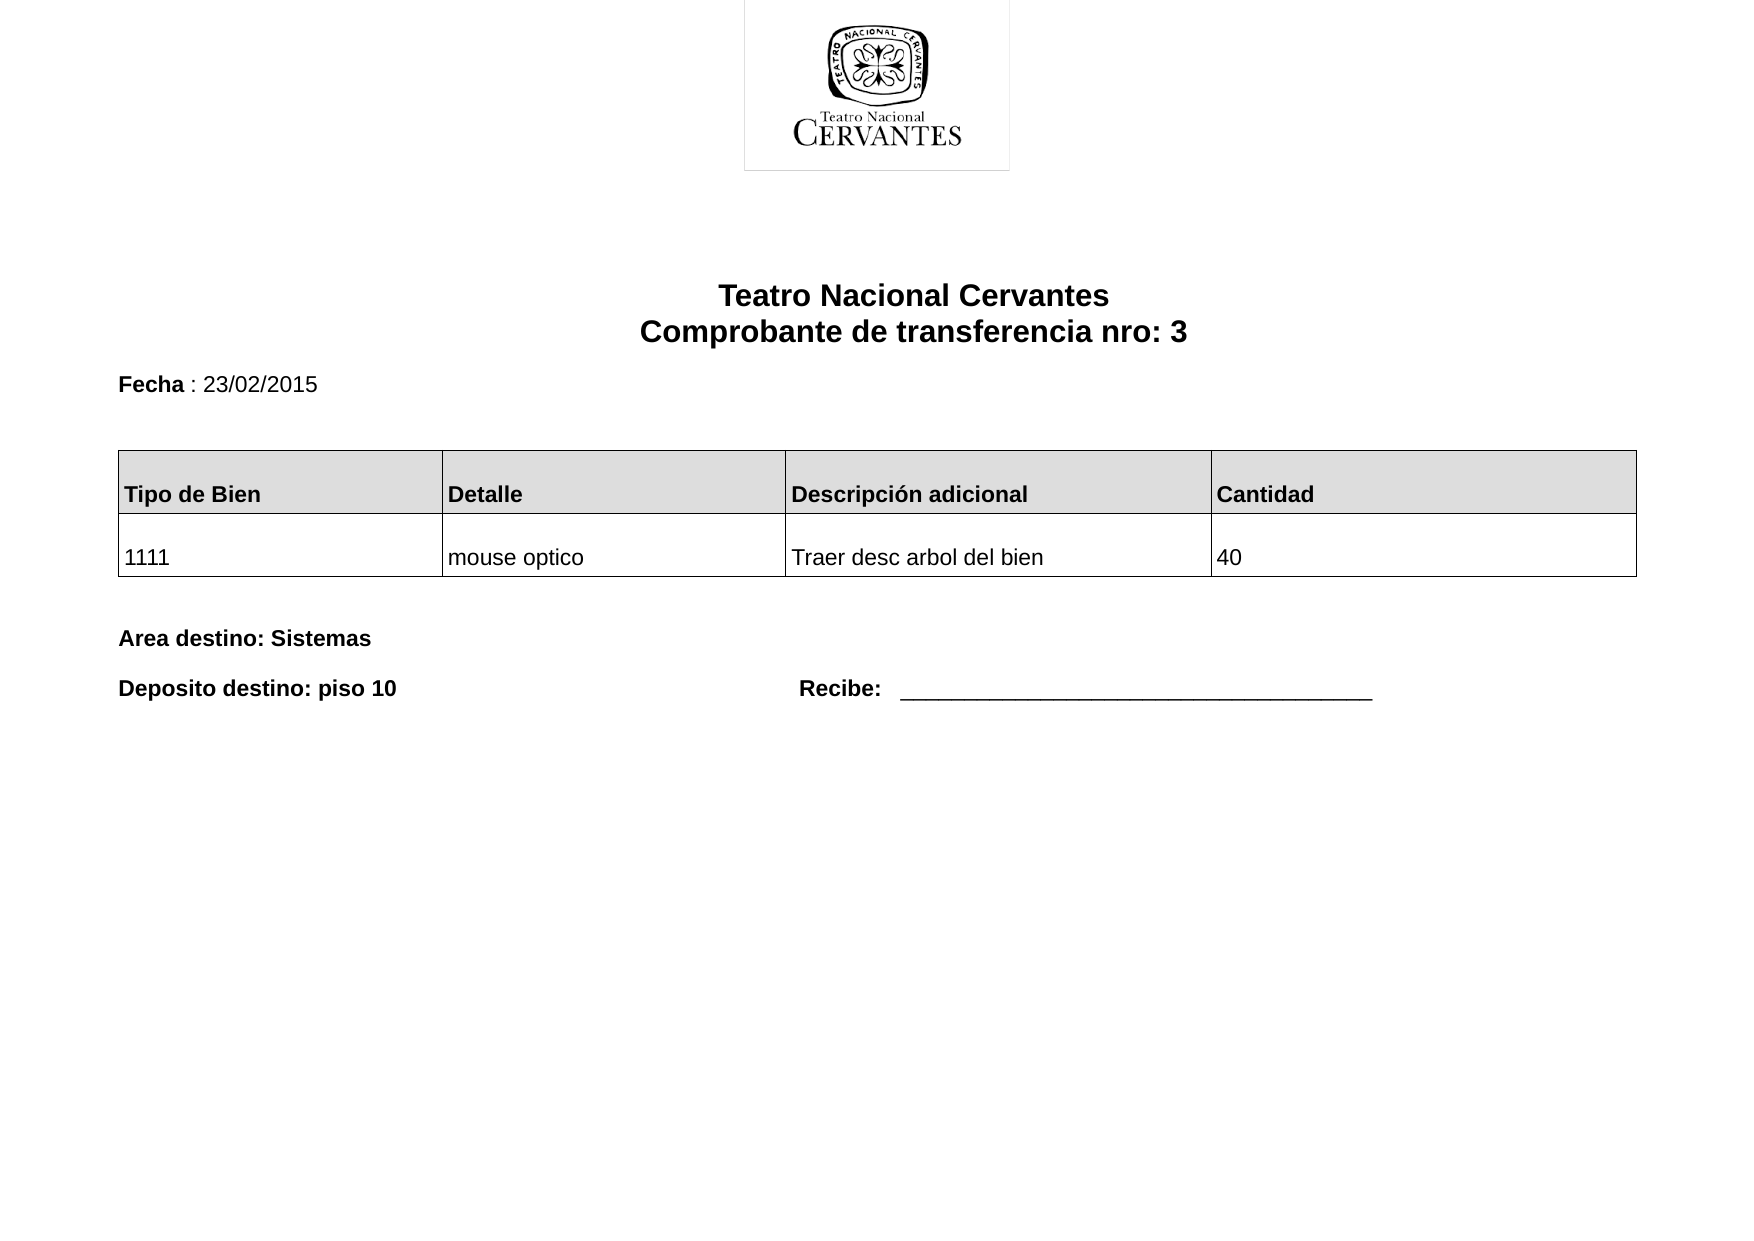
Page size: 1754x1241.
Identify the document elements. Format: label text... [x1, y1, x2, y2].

table_header Descripción adicional [786, 451, 1211, 513]
text Deposito destino: piso 10 Recibe: _____________________________________ [118, 675, 1636, 701]
table_header Tipo de Bien [119, 451, 442, 513]
table_cell Traer desc arbol del bien [786, 514, 1211, 576]
text Comprobante de transferencia nro: 3 [118, 313, 1636, 349]
table_cell mouse optico [443, 514, 785, 576]
text Fecha : 23/02/2015 [118, 371, 1636, 397]
text Area destino: Sistemas [118, 624, 1636, 651]
picture [744, 0, 1010, 171]
table_header Cantidad [1212, 451, 1636, 513]
table_cell 40 [1212, 514, 1636, 576]
table_cell 1111 [119, 514, 442, 576]
table_header Detalle [443, 451, 785, 513]
text Teatro Nacional Cervantes [118, 277, 1636, 313]
